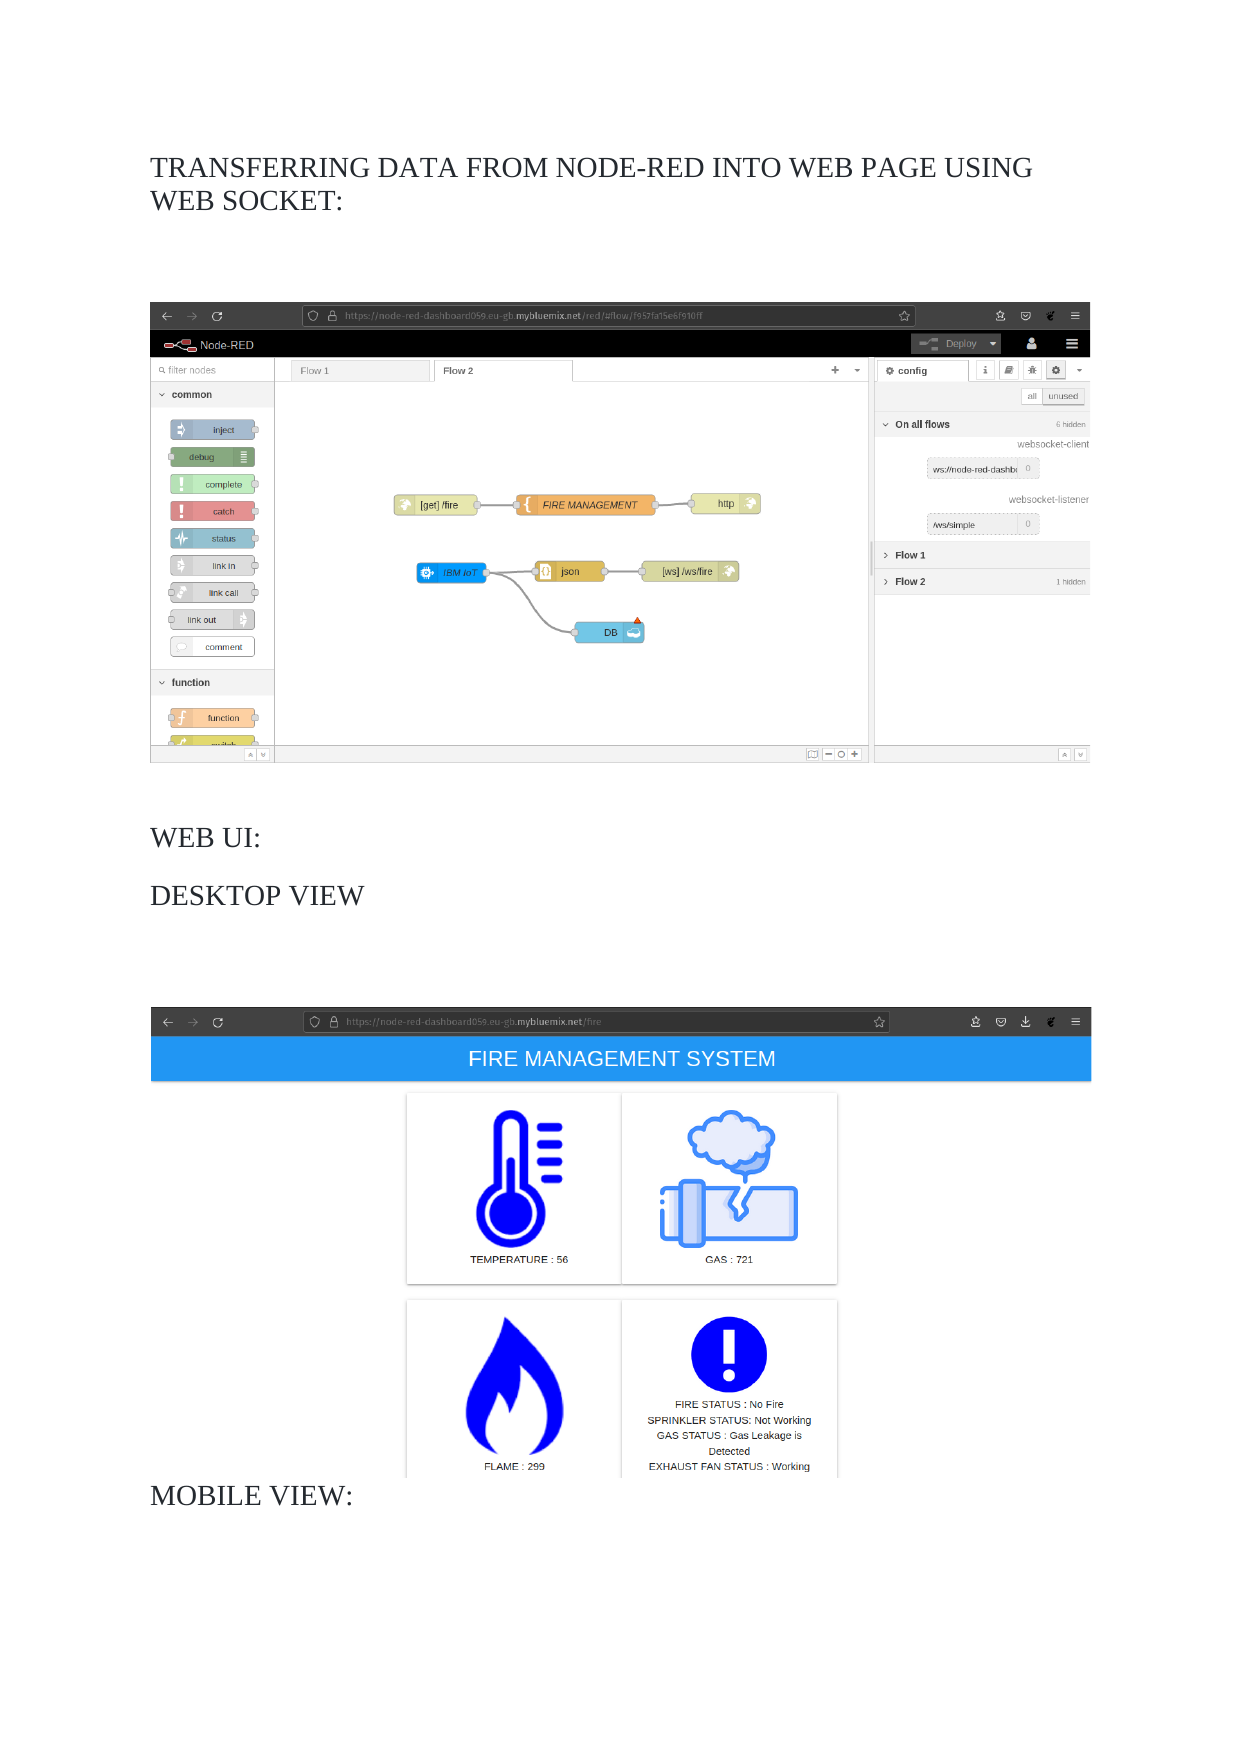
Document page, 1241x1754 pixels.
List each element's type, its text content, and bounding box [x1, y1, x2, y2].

text MOBILE VIEW: [150, 1135, 1090, 1512]
text WEB UI: [150, 820, 1090, 853]
text TRANSFERRING DATA FROM NODE-RED INTO WEB PAGE USING WEB SOCKET: [150, 150, 1090, 217]
text DESKTOP VIEW [150, 878, 1090, 912]
